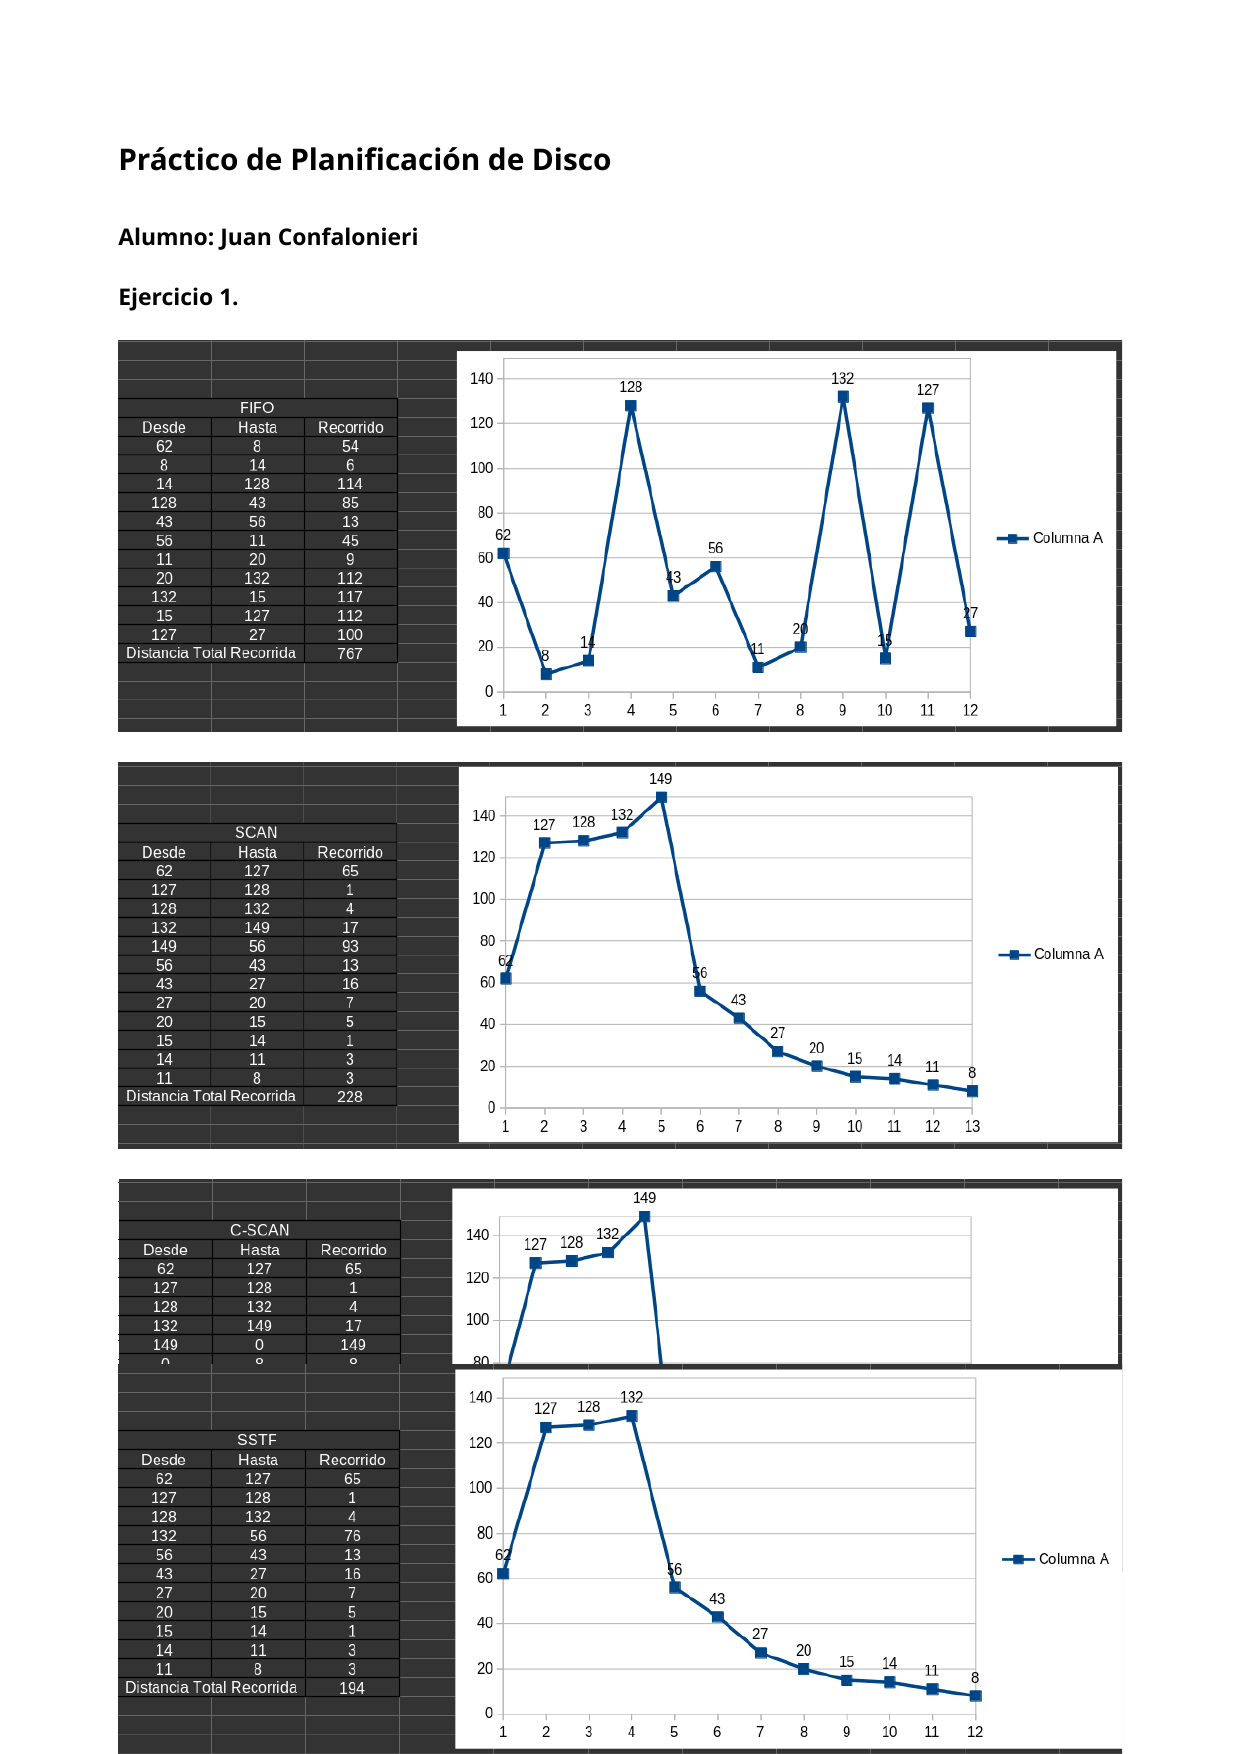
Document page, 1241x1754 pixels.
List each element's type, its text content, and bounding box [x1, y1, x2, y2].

text Alumno: Juan Confalonieri [118, 221, 1122, 252]
picture [118, 1179, 1123, 1754]
subtitle Práctico de Planificación de Disco [118, 139, 1122, 179]
picture [118, 762, 1123, 1149]
text Ejercicio 1. [118, 281, 1122, 312]
picture [118, 340, 1123, 732]
